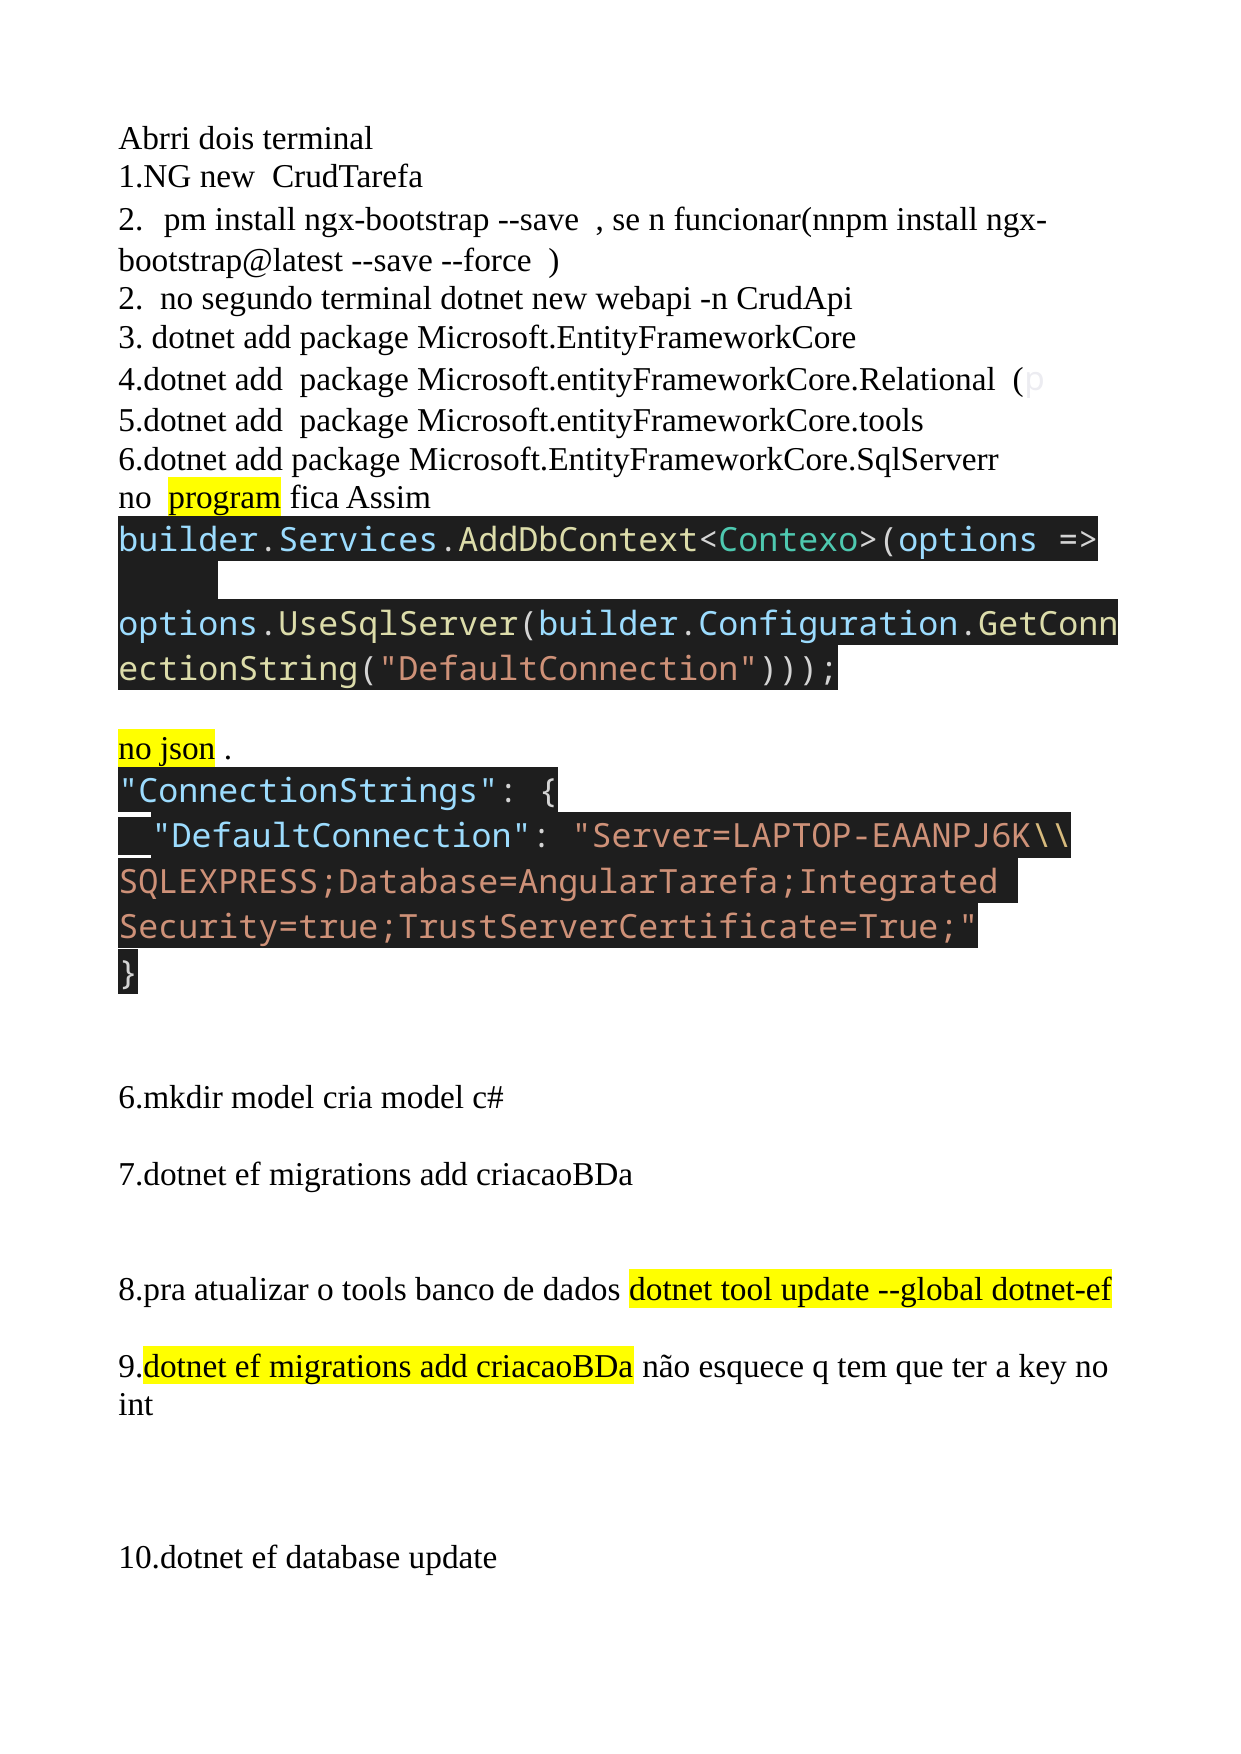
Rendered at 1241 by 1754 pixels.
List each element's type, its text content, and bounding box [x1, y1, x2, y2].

text 3. dotnet add package Microsoft.EntityFrameworkCore [118, 317, 1122, 355]
text 6.mkdir model cria model c# [118, 1078, 1122, 1116]
text 7.dotnet ef migrations add criacaoBDa [118, 1154, 1122, 1193]
text 1.NG new CrudTarefa [118, 156, 1122, 195]
text "DefaultConnection": "Server=LAPTOP-EAANPJ6K\\SQLEXPRESS;Database=AngularTarefa;Integrated Security=true;TrustServerCertificate=True;" [118, 812, 1122, 948]
text 2.npm install ngx-bootstrap --save , se n funcionar(nnpm install ngx-bootstrap@latest --save --force ) [118, 195, 1122, 278]
text 4.dotnet add package Microsoft.entityFrameworkCore.Relational (p [118, 355, 1122, 401]
text no json . [118, 728, 1122, 767]
text 2. no segundo terminal dotnet new webapi -n CrudApi [118, 278, 1122, 317]
text no program fica Assim [118, 477, 1122, 516]
text } [118, 948, 1122, 994]
text builder.Services.AddDbContext<Contexo>(options => [118, 516, 1122, 561]
text 8.pra atualizar o tools banco de dados dotnet tool update --global dotnet-ef [118, 1269, 1122, 1308]
text "ConnectionStrings": { [118, 767, 1122, 812]
text 10.dotnet ef database update [118, 1538, 1122, 1576]
text options.UseSqlServer(builder.Configuration.GetConnectionString("DefaultConnection"))); [118, 561, 1122, 690]
text 5.dotnet add package Microsoft.entityFrameworkCore.tools [118, 401, 1122, 439]
text 9.dotnet ef migrations add criacaoBDa não esquece q tem que ter a key no int [118, 1346, 1122, 1423]
text 6.dotnet add package Microsoft.EntityFrameworkCore.SqlServerr [118, 439, 1122, 477]
text Abrri dois terminal [118, 118, 1122, 156]
